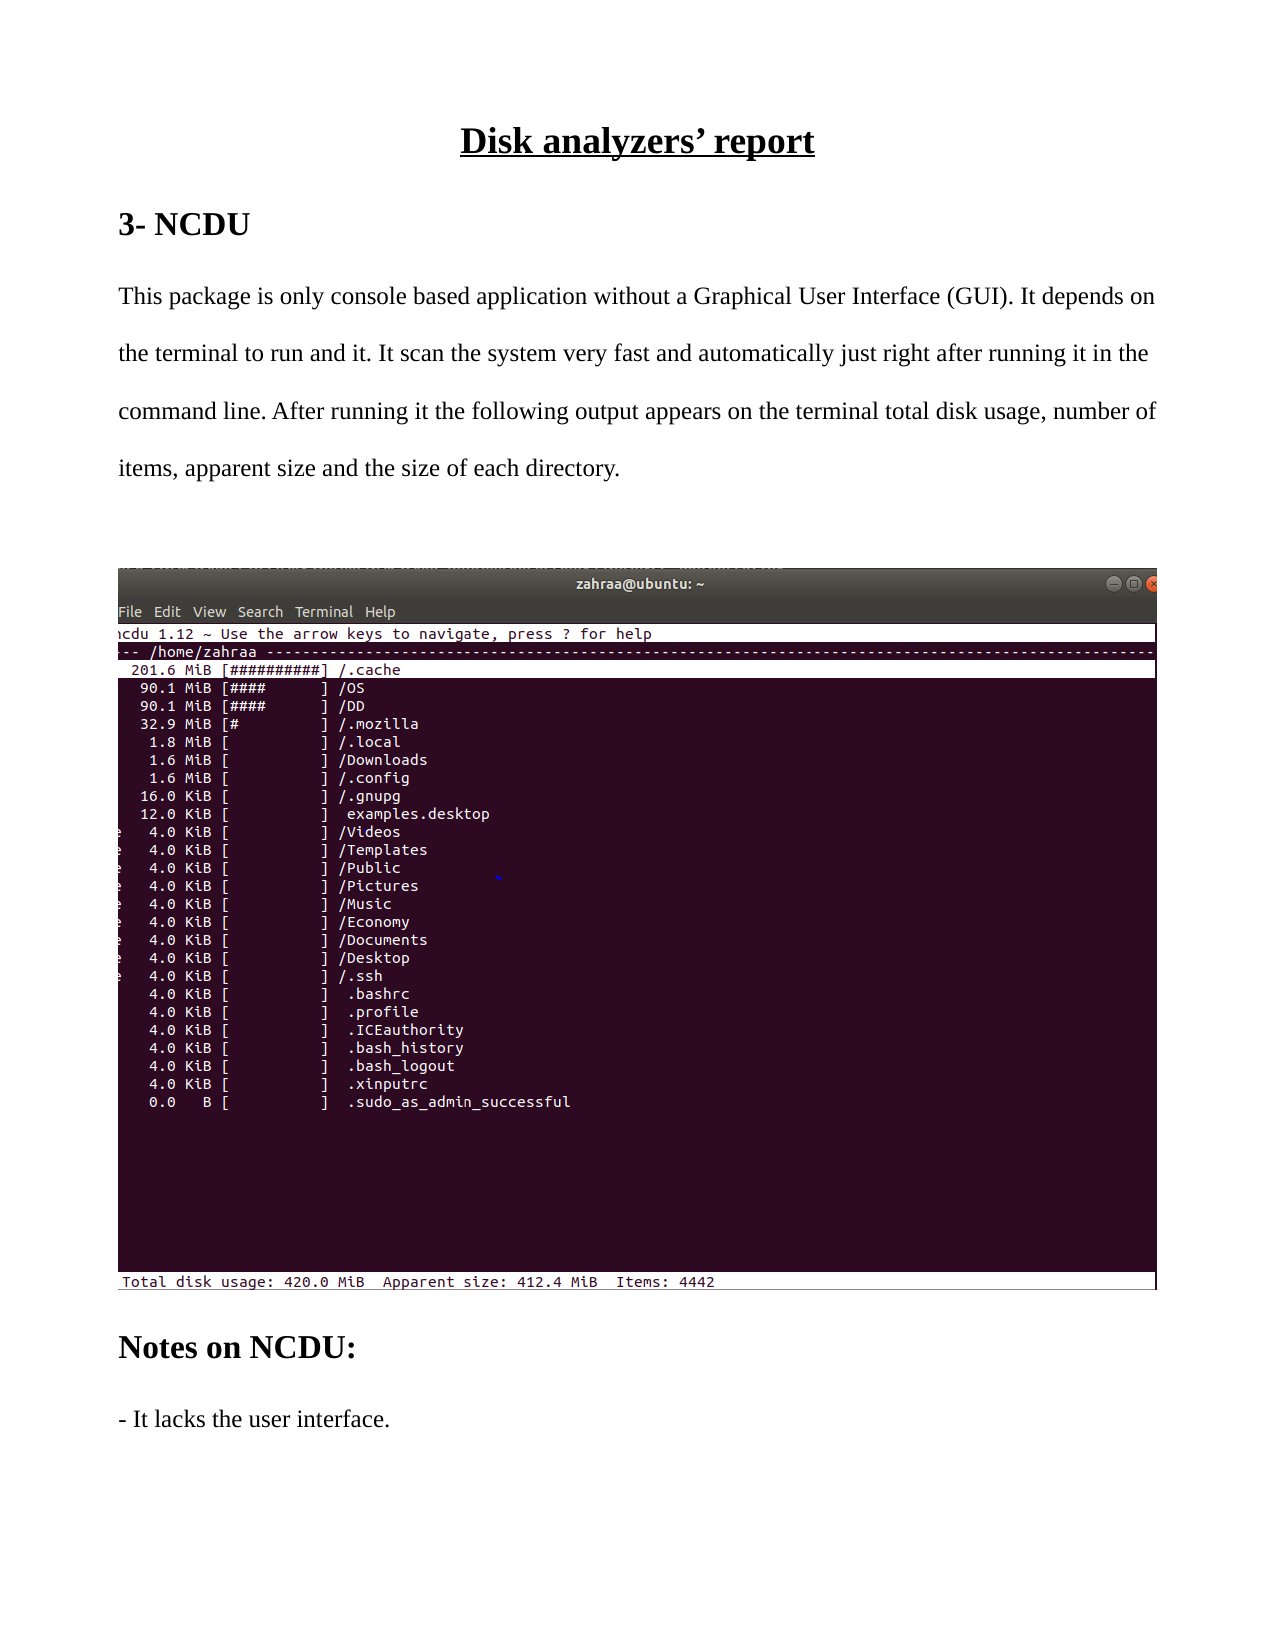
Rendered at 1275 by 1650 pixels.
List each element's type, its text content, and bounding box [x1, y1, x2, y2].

text - It lacks the user interface. [118, 1404, 1157, 1433]
text 3- NCDU [118, 204, 1157, 243]
text Notes on NCDU: [118, 1290, 1157, 1366]
text This package is only console based application without a Graphical User Interface (GUI). It depends on the terminal to run and it. It scan the system very fast and automatically just right after running it in the command line. After running it the following output appears on the terminal total disk usage, number of items, apparent size and the size of each directory. [118, 281, 1157, 482]
text Disk analyzers’ report [118, 118, 1157, 161]
picture [118, 568, 1157, 1290]
